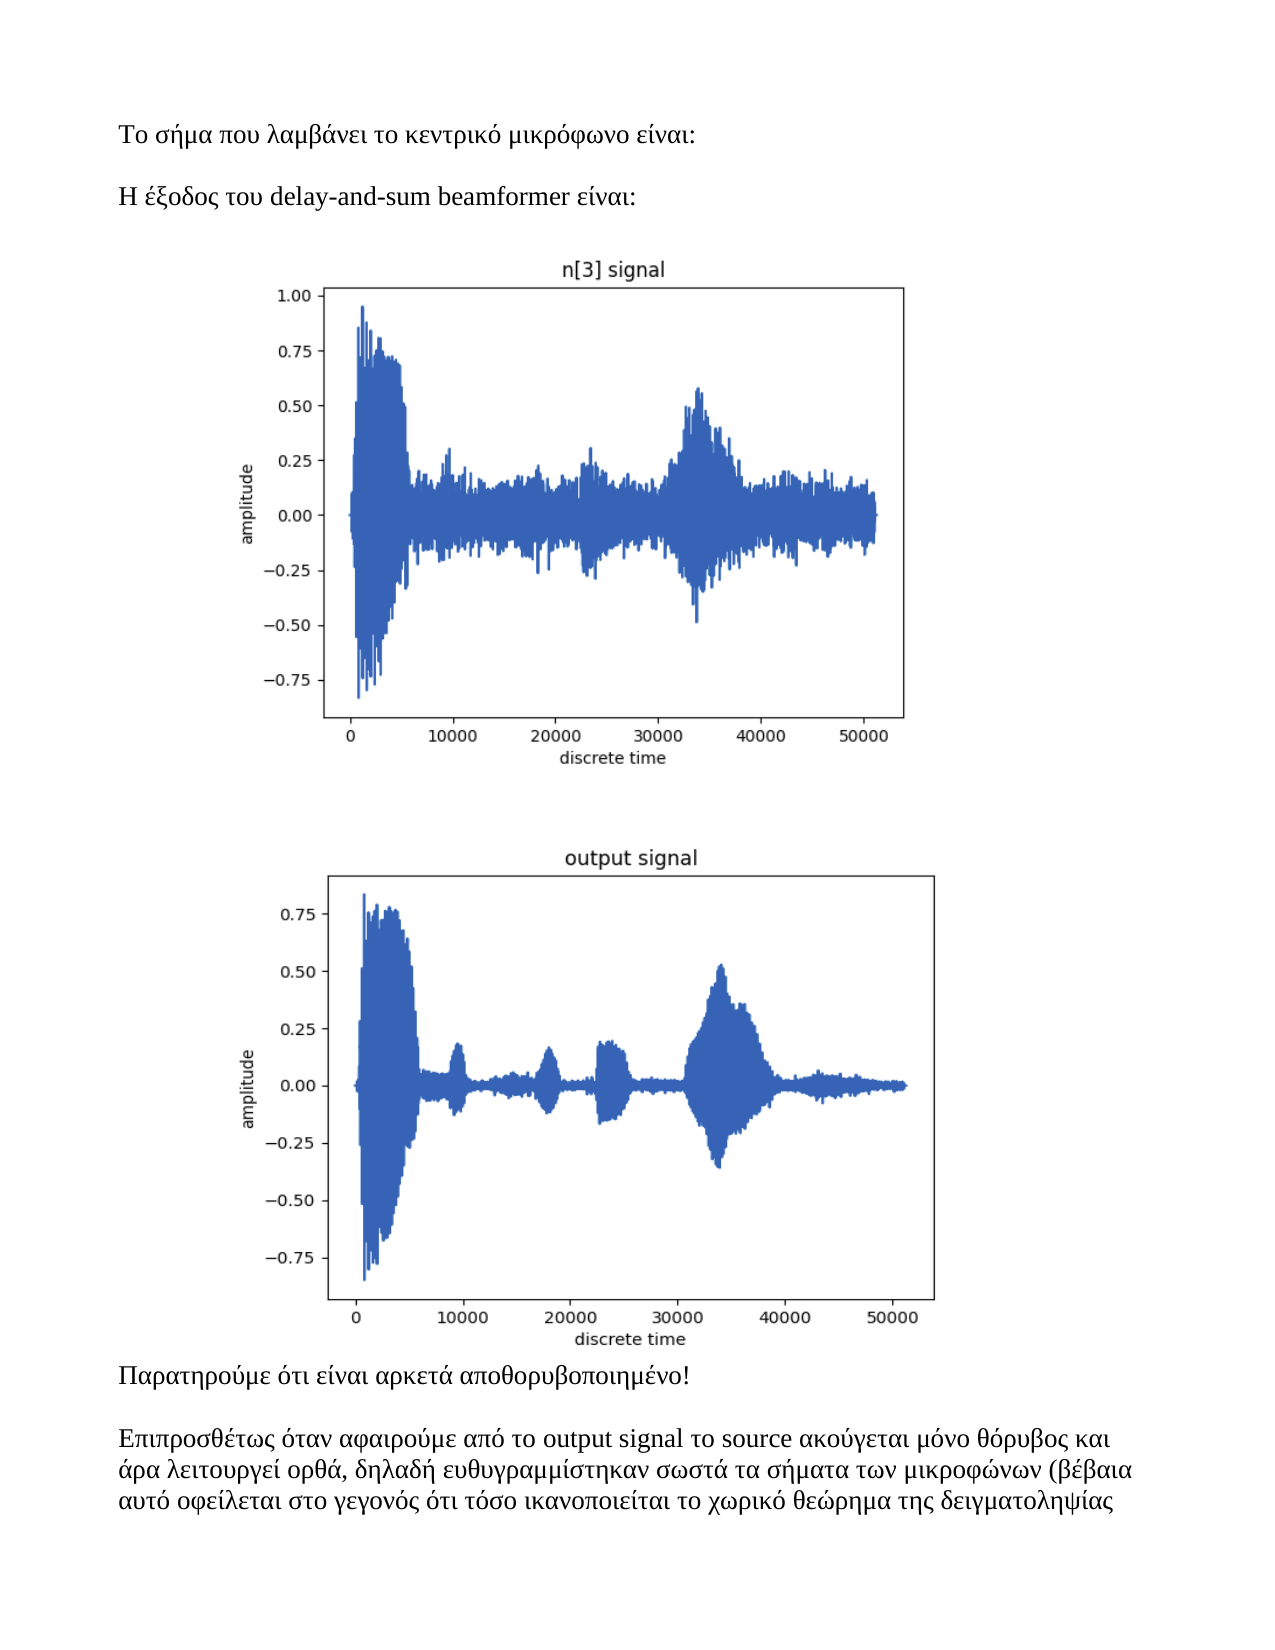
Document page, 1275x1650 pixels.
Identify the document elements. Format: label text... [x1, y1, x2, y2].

text Το σήμα που λαμβάνει το κεντρικό μικρόφωνο είναι: [118, 118, 1157, 149]
picture [230, 809, 1012, 1360]
text Παρατηρούμε ότι είναι αρκετά αποθορυβοποιημένο! [118, 897, 1157, 1391]
text Επιπροσθέτως όταν αφαιρούμε από το output signal το source ακούγεται μόνο θόρυβος και άρα λειτουργεί ορθά, δηλαδή ευθυγραμμίστηκαν σωστά τα σήματα των μικροφώνων (βέβαια αυτό οφείλεται στο γεγονός ότι τόσο ικανοποιείται το χωρικό θεώρημα της δειγματοληψίας [118, 1422, 1157, 1515]
text Η έξοδος του delay-and-sum beamformer είναι: [118, 180, 1157, 212]
picture [230, 220, 978, 779]
